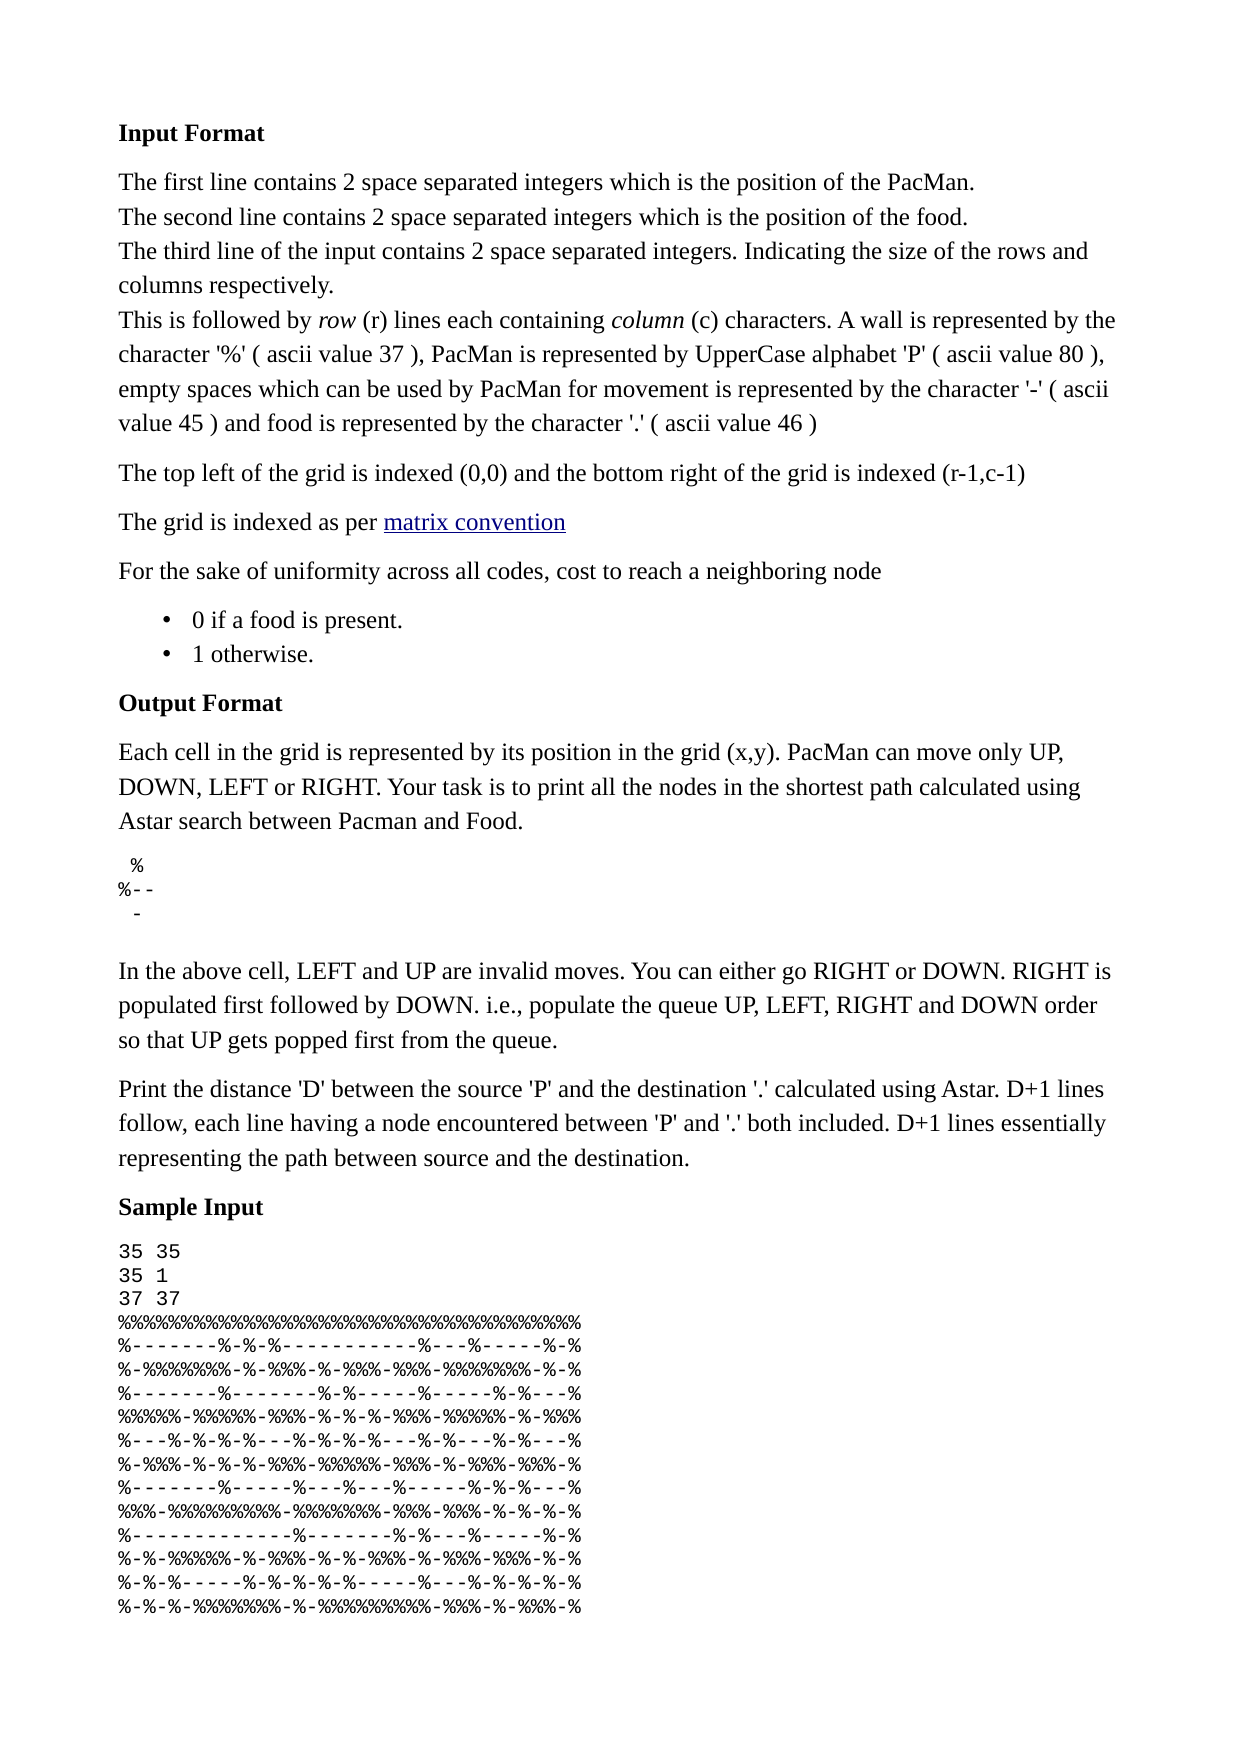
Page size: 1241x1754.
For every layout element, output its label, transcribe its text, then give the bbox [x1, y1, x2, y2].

text 37 37 [118, 1288, 1122, 1312]
text %-------------%-------%-%---%-----%-% [118, 1525, 1122, 1548]
text For the sake of uniformity across all codes, cost to reach a neighboring node [118, 556, 1122, 584]
text Each cell in the grid is represented by its position in the grid (x,y). PacMan can move only UP, DOWN, LEFT or RIGHT. Your task is to print all the nodes in the shortest path calculated using Astar search between Pacman and Food. [118, 737, 1122, 835]
text %%%%%%%%%%%%%%%%%%%%%%%%%%%%%%%%%%%%% [118, 1312, 1122, 1336]
text Output Format [118, 688, 1122, 717]
text 35 1 [118, 1264, 1122, 1288]
text %---%-%-%-%---%-%-%-%---%-%---%-%---% [118, 1430, 1122, 1454]
text %-%%%%%%%-%-%%%-%-%%%-%%%-%%%%%%%-%-% [118, 1359, 1122, 1383]
text %-%%%-%-%-%-%%%-%%%%%-%%%-%-%%%-%%%-% [118, 1454, 1122, 1477]
text %-------%-%-%-----------%---%-----%-% [118, 1336, 1122, 1359]
text The grid is indexed as per matrix convention [118, 507, 1122, 535]
text %-------%-------%-%-----%-----%-%---% [118, 1383, 1122, 1406]
text Print the distance 'D' between the source 'P' and the destination '.' calculated using Astar. D+1 lines follow, each line having a node encountered between 'P' and '.' both included. D+1 lines essentially representing the path between source and the destination. [118, 1074, 1122, 1172]
text %%%%%-%%%%%-%%%-%-%-%-%%%-%%%%%-%-%%% [118, 1406, 1122, 1430]
text - [118, 903, 1122, 926]
text % [118, 855, 1122, 879]
text Input Format [118, 118, 1122, 147]
text 35 35 [118, 1241, 1122, 1264]
text %-%-%-%%%%%%%-%-%%%%%%%%%-%%%-%-%%%-% [118, 1596, 1122, 1619]
text %-%-%-----%-%-%-%-%-----%---%-%-%-%-% [118, 1572, 1122, 1596]
text %-------%-----%---%---%-----%-%-%---% [118, 1477, 1122, 1501]
text The first line contains 2 space separated integers which is the position of the PacMan. The second line contains 2 space separated integers which is the position of the food. The third line of the input contains 2 space separated integers. Indicating the size of the rows and columns respectively. This is followed by row (r) lines each containing column (c) characters. A wall is represented by the character '%' ( ascii value 37 ), PacMan is represented by UpperCase alphabet 'P' ( ascii value 80 ), empty spaces which can be used by PacMan for movement is represented by the character '-' ( ascii value 45 ) and food is represented by the character '.' ( ascii value 46 ) [118, 167, 1122, 437]
text %%%-%%%%%%%%%-%%%%%%%-%%%-%%%-%-%-%-% [118, 1501, 1122, 1525]
list 0 if a food is present. [162, 605, 1122, 633]
text In the above cell, LEFT and UP are invalid moves. You can either go RIGHT or DOWN. RIGHT is populated first followed by DOWN. i.e., populate the queue UP, LEFT, RIGHT and DOWN order so that UP gets popped first from the queue. [118, 956, 1122, 1053]
text %-- [118, 879, 1122, 903]
text Sample Input [118, 1192, 1122, 1221]
text The top left of the grid is indexed (0,0) and the bottom right of the grid is indexed (r-1,c-1) [118, 458, 1122, 486]
list 1 otherwise. [162, 639, 1122, 668]
text %-%-%%%%%-%-%%%-%-%-%%%-%-%%%-%%%-%-% [118, 1548, 1122, 1572]
